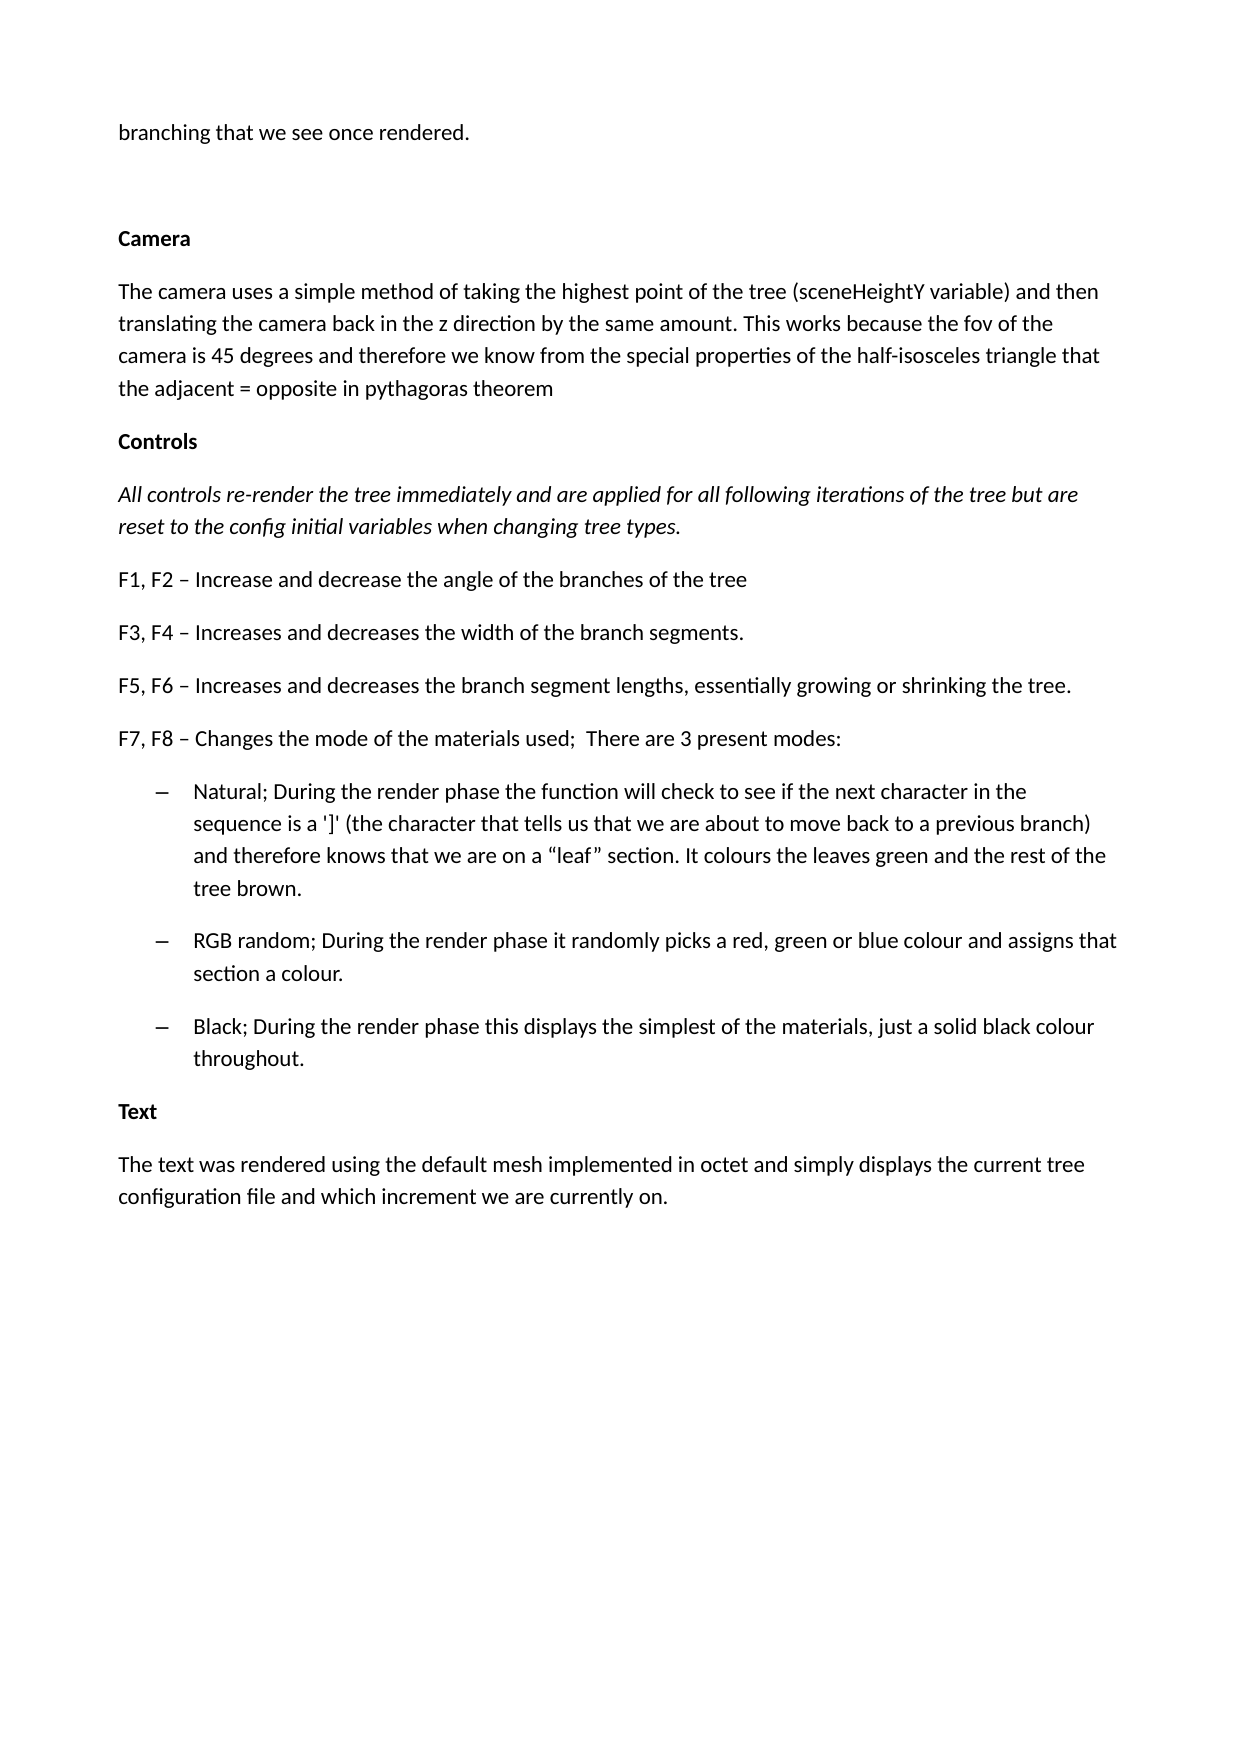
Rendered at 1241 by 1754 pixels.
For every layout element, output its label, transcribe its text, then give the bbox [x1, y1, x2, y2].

text Text [118, 1097, 1122, 1125]
text F7, F8 – Changes the mode of the materials used; There are 3 present modes: [118, 724, 1122, 752]
text The text was rendered using the default mesh implemented in octet and simply displays the current tree configuration file and which increment we are currently on. [118, 1150, 1122, 1210]
text branching that we see once rendered. [118, 118, 1122, 146]
text Camera [118, 224, 1122, 252]
list Black; During the render phase this displays the simplest of the materials, just a solid black colour throughout. [156, 1012, 1122, 1072]
text F5, F6 – Increases and decreases the branch segment lengths, essentially growing or shrinking the tree. [118, 671, 1122, 699]
text All controls re-render the tree immediately and are applied for all following iterations of the tree but are reset to the config initial variables when changing tree types. [118, 480, 1122, 540]
list RGB random; During the render phase it randomly picks a red, green or blue colour and assigns that section a colour. [156, 927, 1122, 987]
text Controls [118, 427, 1122, 455]
text F3, F4 – Increases and decreases the width of the branch segments. [118, 618, 1122, 646]
list Natural; During the render phase the function will check to see if the next character in the sequence is a ']' (the character that tells us that we are about to move back to a previous branch) and therefore knows that we are on a “leaf” section. It colours the leaves green and the rest of the tree brown. [156, 777, 1122, 902]
text F1, F2 – Increase and decrease the angle of the branches of the tree [118, 565, 1122, 593]
text The camera uses a simple method of taking the highest point of the tree (sceneHeightY variable) and then translating the camera back in the z direction by the same amount. This works because the fov of the camera is 45 degrees and therefore we know from the special properties of the half-isosceles triangle that the adjacent = opposite in pythagoras theorem [118, 277, 1122, 402]
